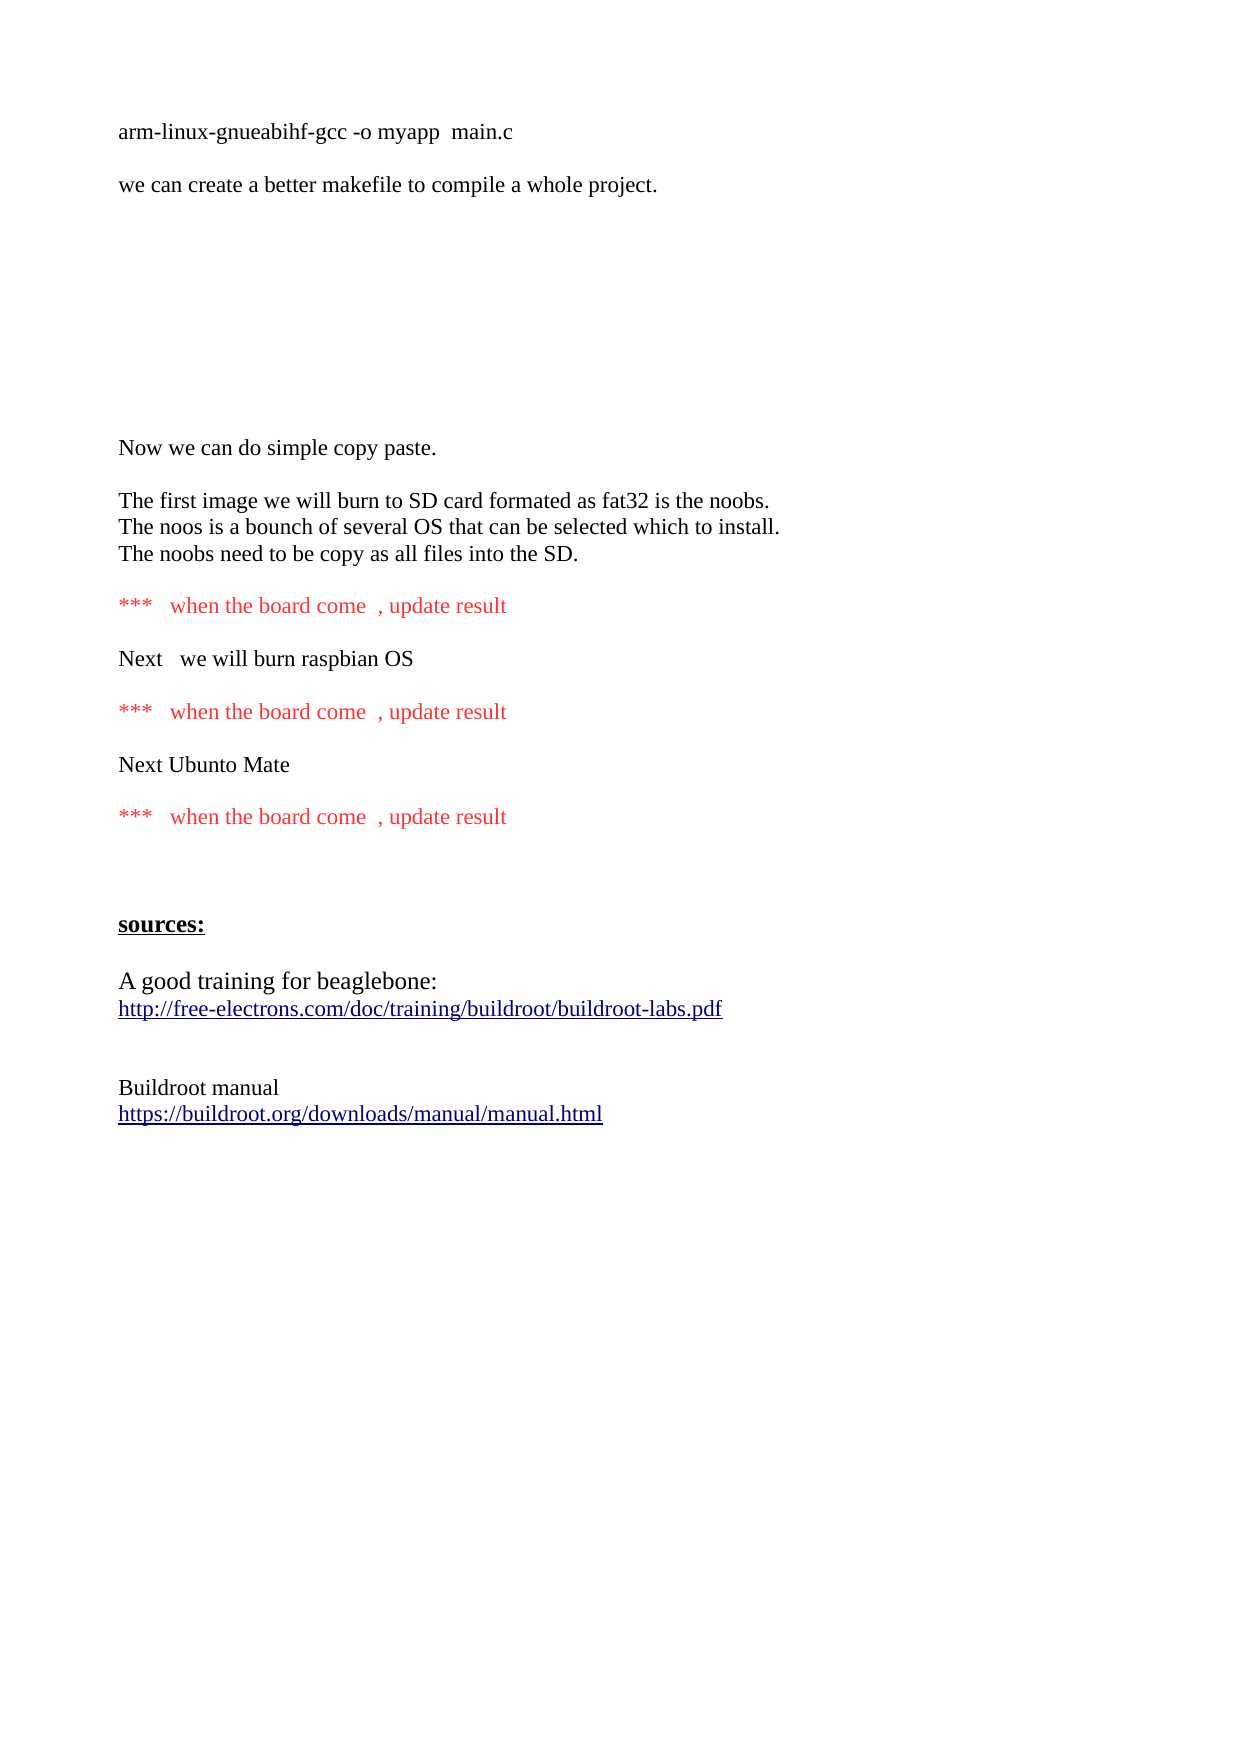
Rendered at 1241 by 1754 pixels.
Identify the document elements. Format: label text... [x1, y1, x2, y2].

text we can create a better makefile to compile a whole project. [118, 171, 1122, 197]
text *** when the board come , update result [118, 592, 1122, 619]
text http://free-electrons.com/doc/training/buildroot/buildroot-labs.pdf [118, 995, 1122, 1021]
text The noos is a bounch of several OS that can be selected which to install. [118, 513, 1122, 540]
text *** when the board come , update result [118, 803, 1122, 830]
text A good training for beaglebone: [118, 966, 1122, 995]
text sources: [118, 909, 1122, 937]
text Now we can do simple copy paste. [118, 434, 1122, 461]
text *** when the board come , update result [118, 698, 1122, 724]
text arm-linux-gnueabihf-gcc -o myapp main.c [118, 118, 1122, 144]
text https://buildroot.org/downloads/manual/manual.html [118, 1100, 1122, 1127]
text Next we will burn raspbian OS [118, 645, 1122, 672]
text Buildroot manual [118, 1074, 1122, 1100]
text Next Ubunto Mate [118, 751, 1122, 777]
text The first image we will burn to SD card formated as fat32 is the noobs. [118, 487, 1122, 513]
text The noobs need to be copy as all files into the SD. [118, 540, 1122, 566]
